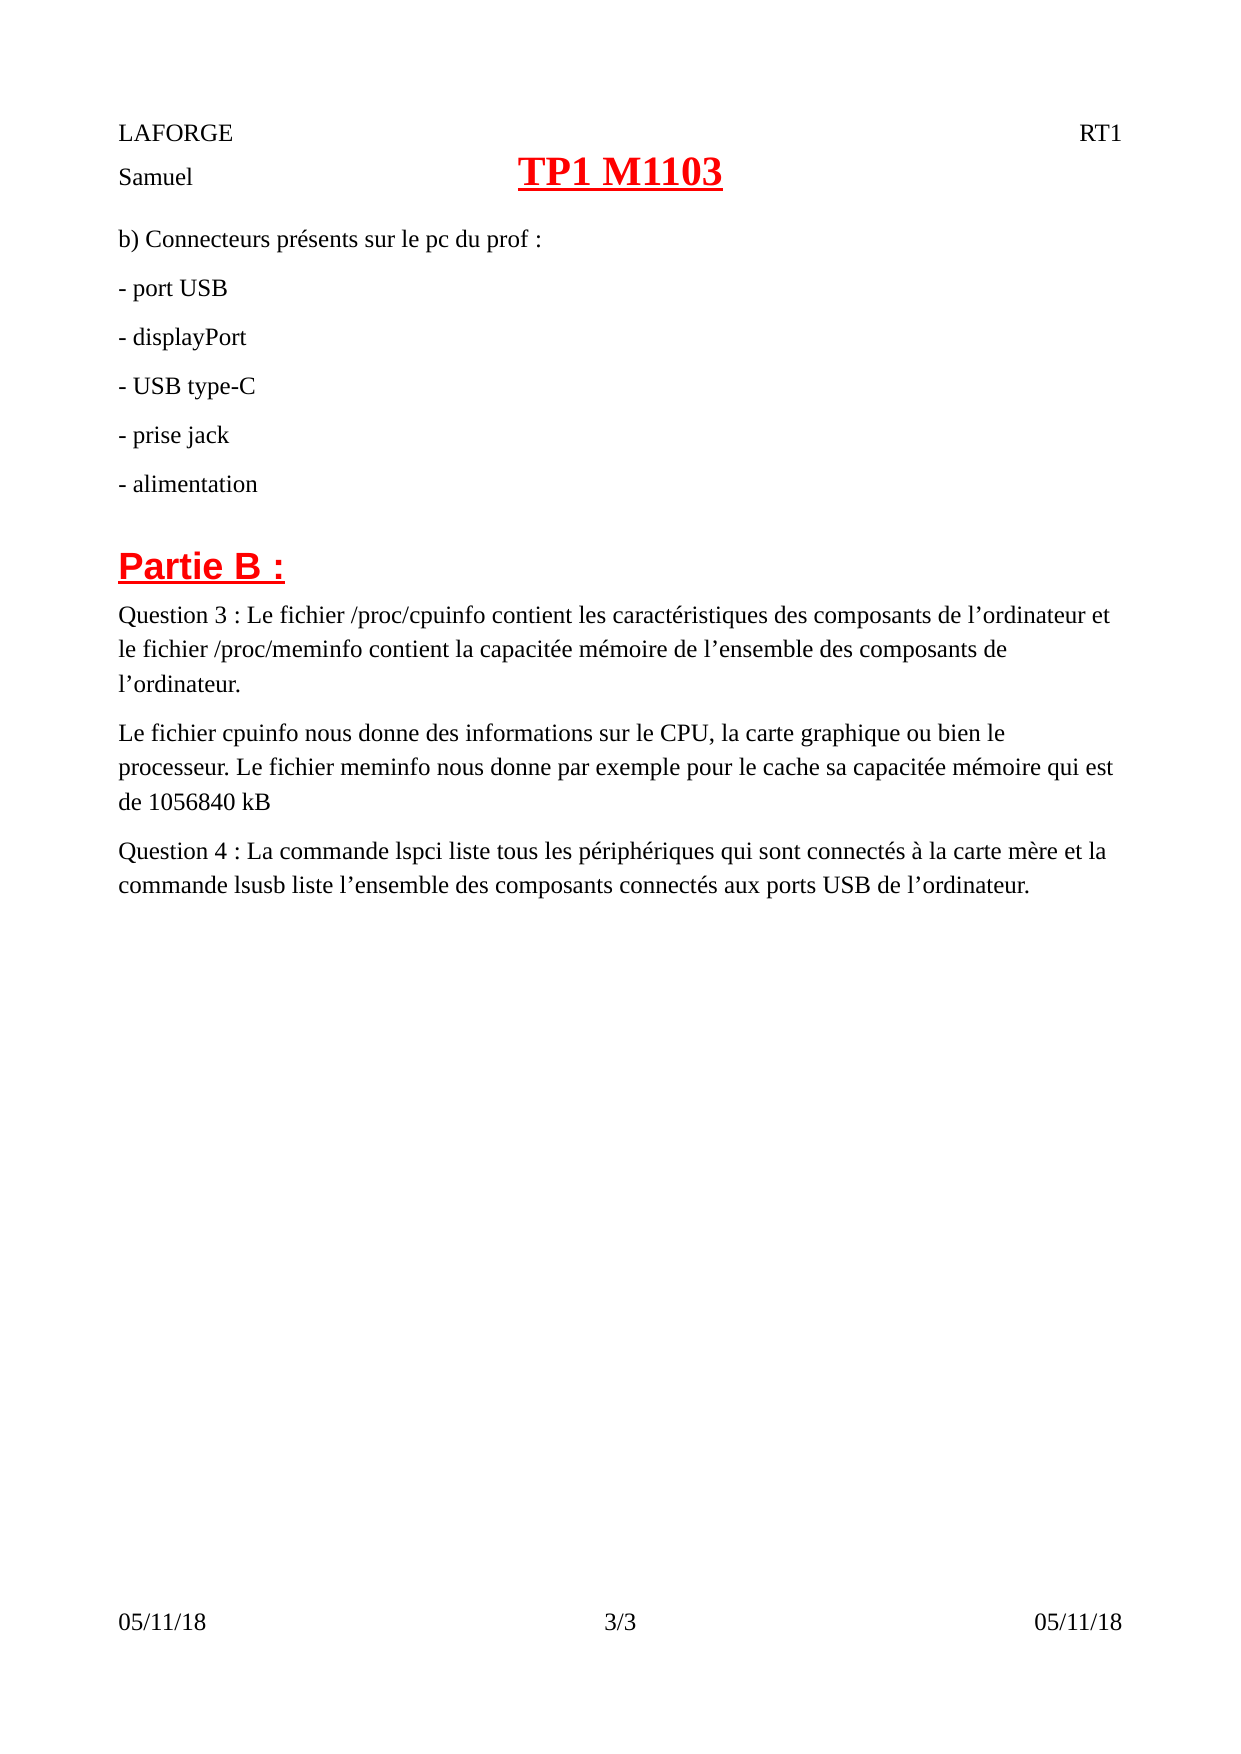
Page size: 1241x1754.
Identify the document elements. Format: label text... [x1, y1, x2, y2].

text - port USB [118, 273, 1122, 302]
subtitle Partie B : [118, 544, 1122, 587]
text Question 3 : Le fichier /proc/cpuinfo contient les caractéristiques des composants de l’ordinateur et le fichier /proc/meminfo contient la capacitée mémoire de l’ensemble des composants de l’ordinateur. [118, 600, 1122, 697]
text - prise jack [118, 421, 1122, 449]
text Question 4 : La commande lspci liste tous les périphériques qui sont connectés à la carte mère et la commande lsusb liste l’ensemble des composants connectés aux ports USB de l’ordinateur. [118, 836, 1122, 899]
text - alimentation [118, 469, 1122, 498]
text Le fichier cpuinfo nous donne des informations sur le CPU, la carte graphique ou bien le processeur. Le fichier meminfo nous donne par exemple pour le cache sa capacitée mémoire qui est de 1056840 kB [118, 718, 1122, 816]
text b) Connecteurs présents sur le pc du prof : [118, 224, 1122, 253]
text - USB type-C [118, 371, 1122, 400]
text - displayPort [118, 322, 1122, 351]
